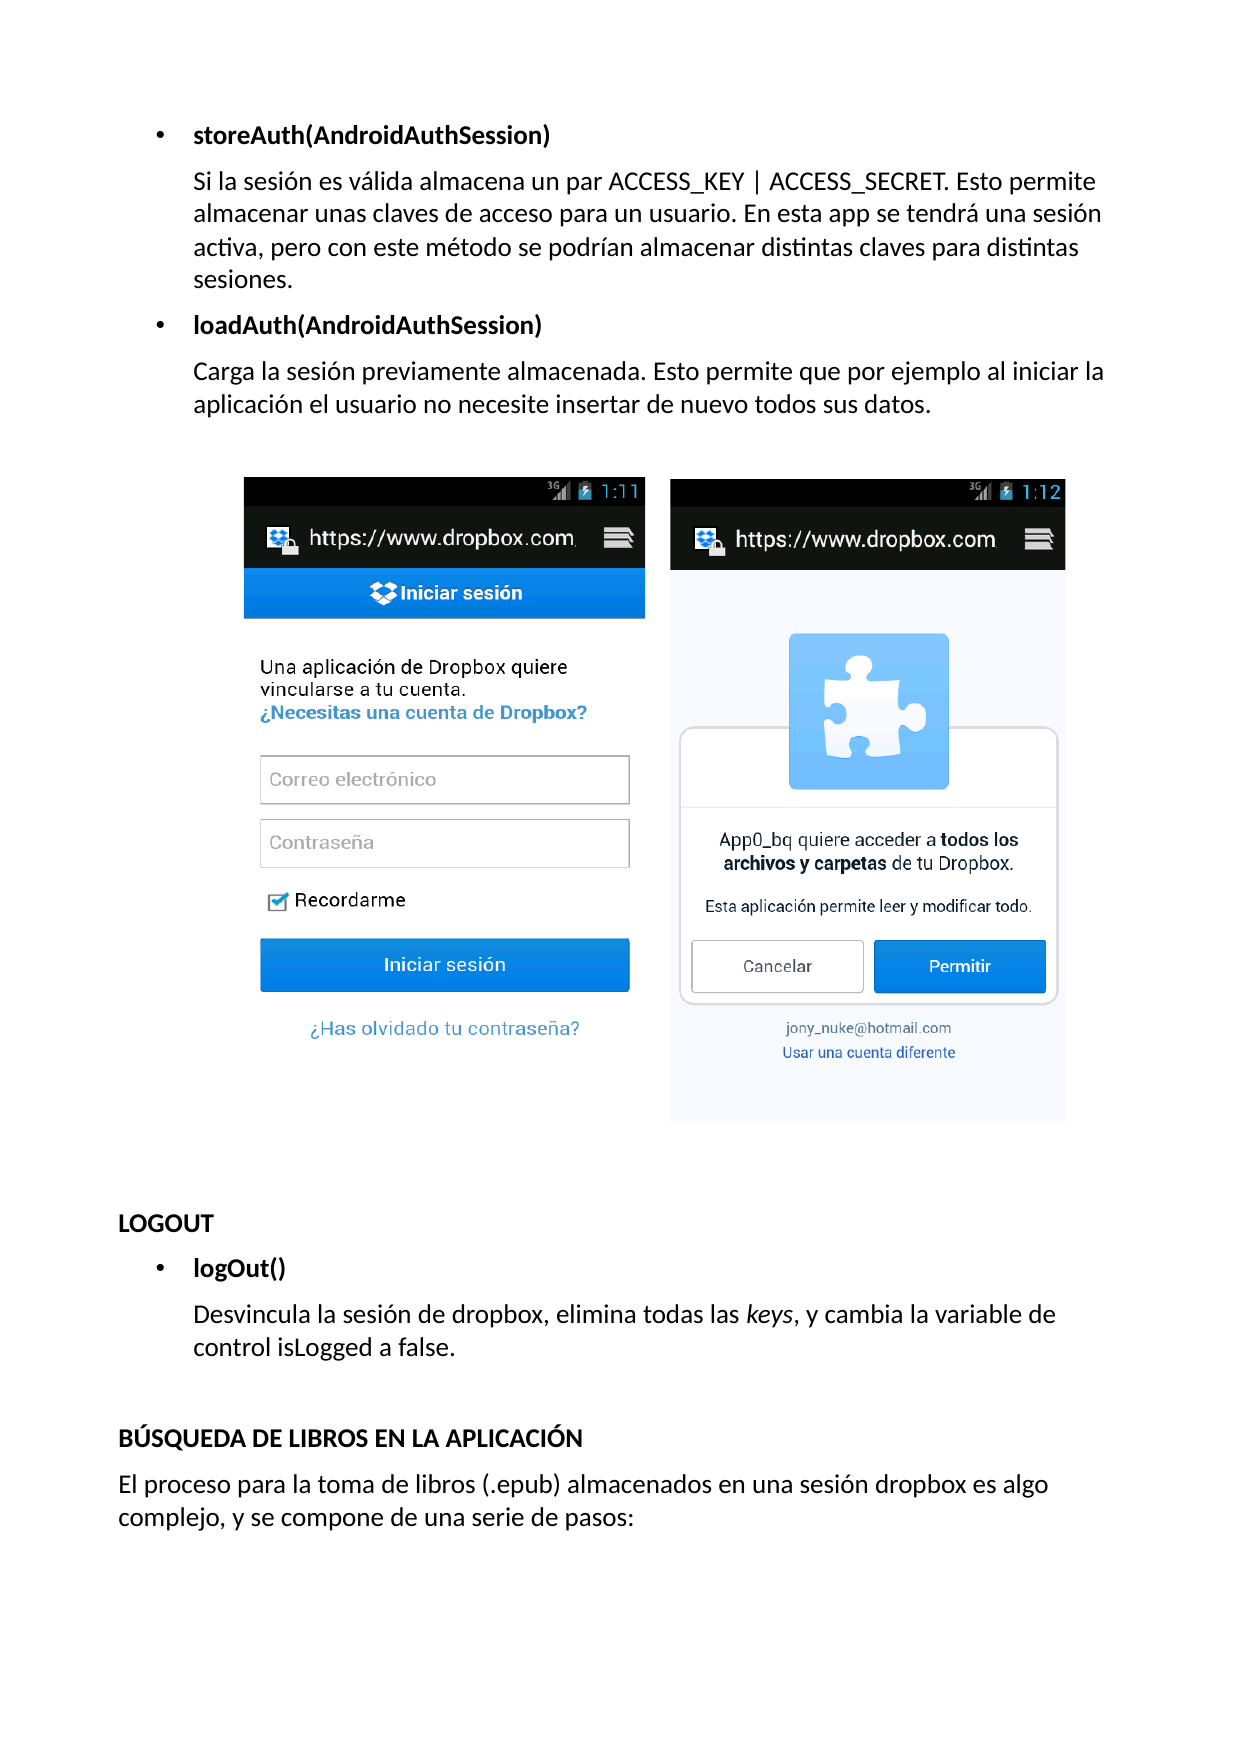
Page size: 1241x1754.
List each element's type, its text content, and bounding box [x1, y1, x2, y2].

list logOut() [156, 1252, 1122, 1285]
list Desvincula la sesión de dropbox, elimina todas las keys, y cambia la variable de control isLogged a false. [156, 1297, 1122, 1363]
list storeAuth(AndroidAuthSession) [156, 118, 1122, 151]
list Si la sesión es válida almacena un par ACCESS_KEY | ACCESS_SECRET. Esto permite almacenar unas claves de acceso para un usuario. En esta app se tendrá una sesión activa, pero con este método se podrían almacenar distintas claves para distintas sesiones. [156, 164, 1122, 296]
picture [670, 479, 1066, 1123]
text LOGOUT [118, 1206, 1122, 1239]
text BÚSQUEDA DE LIBROS EN LA APLICACIÓN [118, 1421, 1122, 1454]
list Carga la sesión previamente almacenada. Esto permite que por ejemplo al iniciar la aplicación el usuario no necesite insertar de nuevo todos sus datos. [156, 354, 1122, 420]
text El proceso para la toma de libros (.epub) almacenados en una sesión dropbox es algo complejo, y se compone de una serie de pasos: [118, 1467, 1122, 1533]
picture [243, 477, 646, 1112]
list loadAuth(AndroidAuthSession) [156, 308, 1122, 341]
